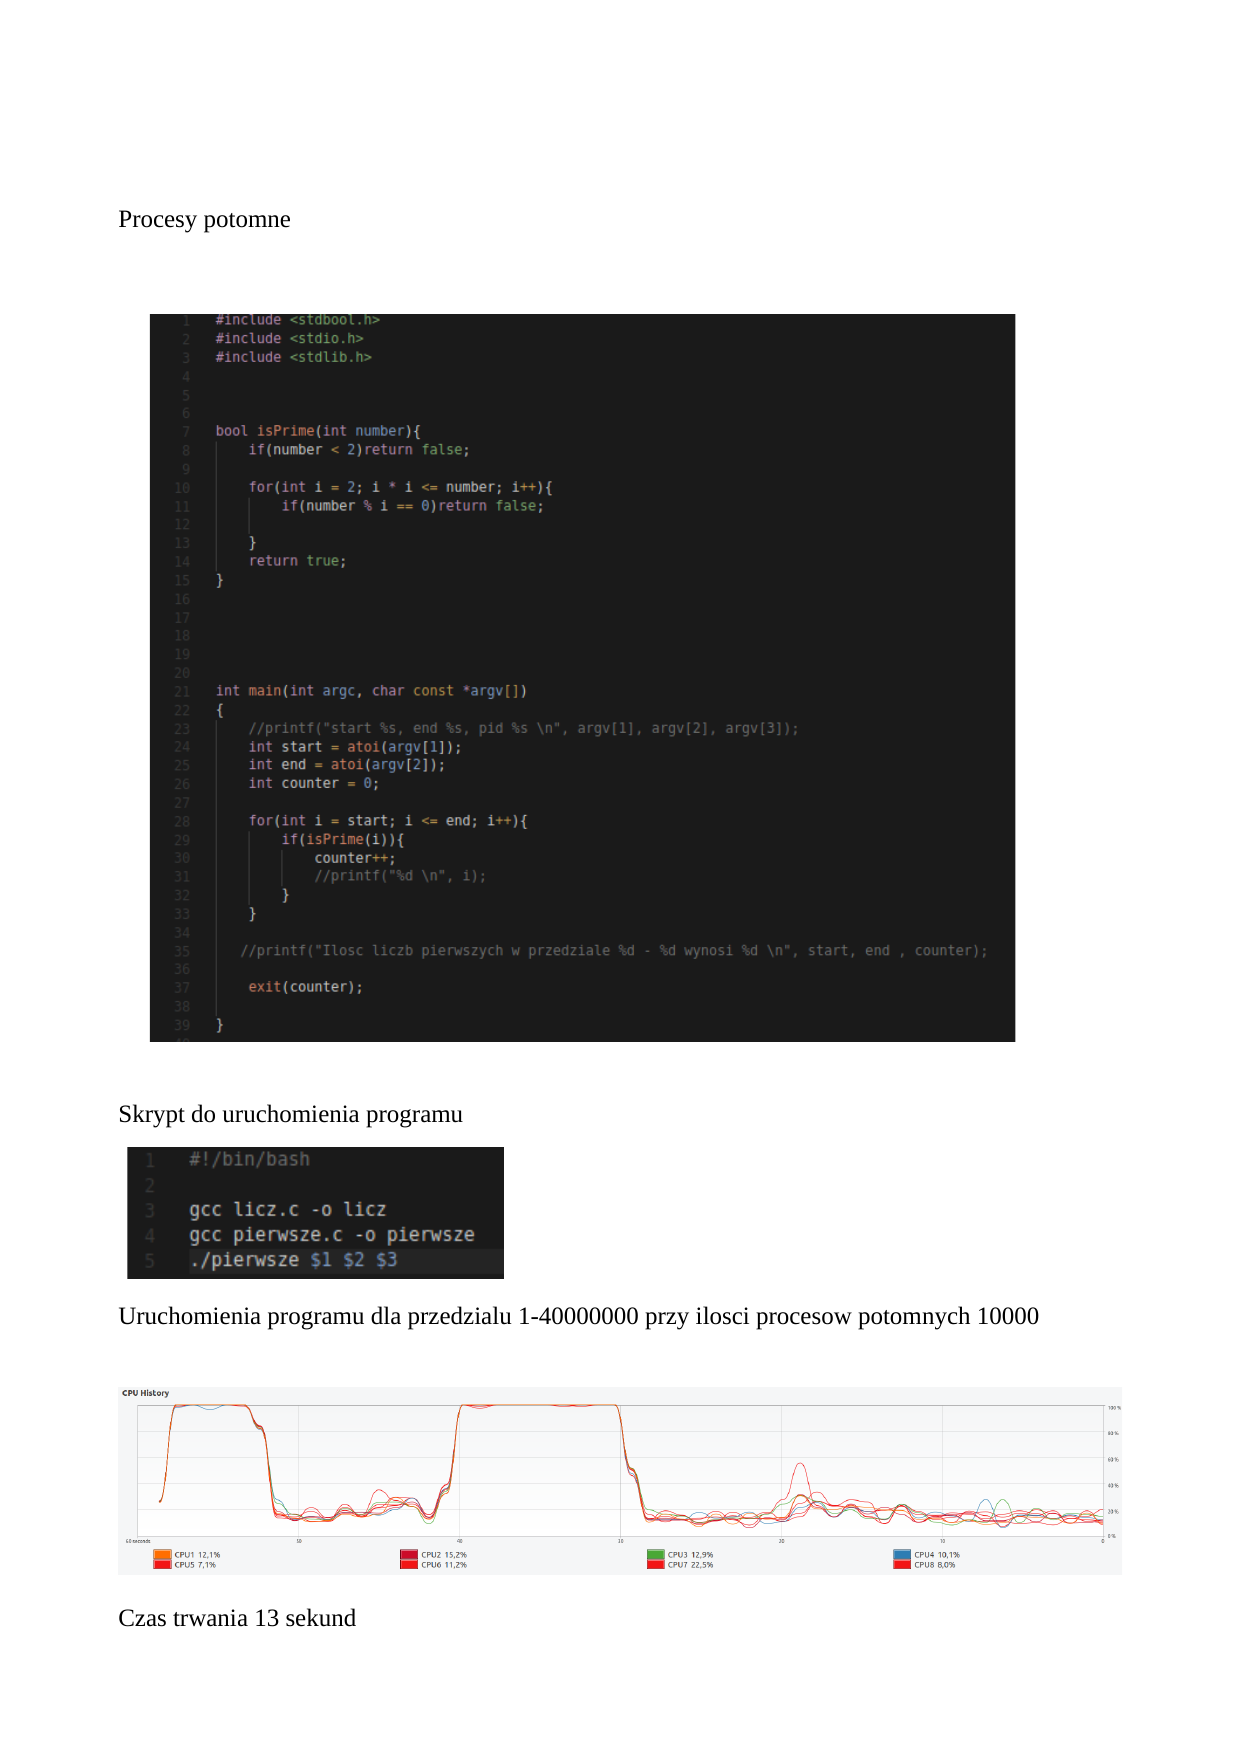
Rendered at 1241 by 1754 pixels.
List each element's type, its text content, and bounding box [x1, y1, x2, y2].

text Skrypt do uruchomienia programu [118, 1099, 1122, 1128]
picture [149, 314, 1016, 1042]
text Czas trwania 13 sekund [118, 1603, 1122, 1632]
text Procesy potomne [118, 204, 1122, 233]
text Uruchomienia programu dla przedzialu 1-40000000 przy ilosci procesow potomnych 10000 [118, 1301, 1122, 1329]
picture [118, 1387, 1123, 1575]
picture [127, 1147, 504, 1279]
